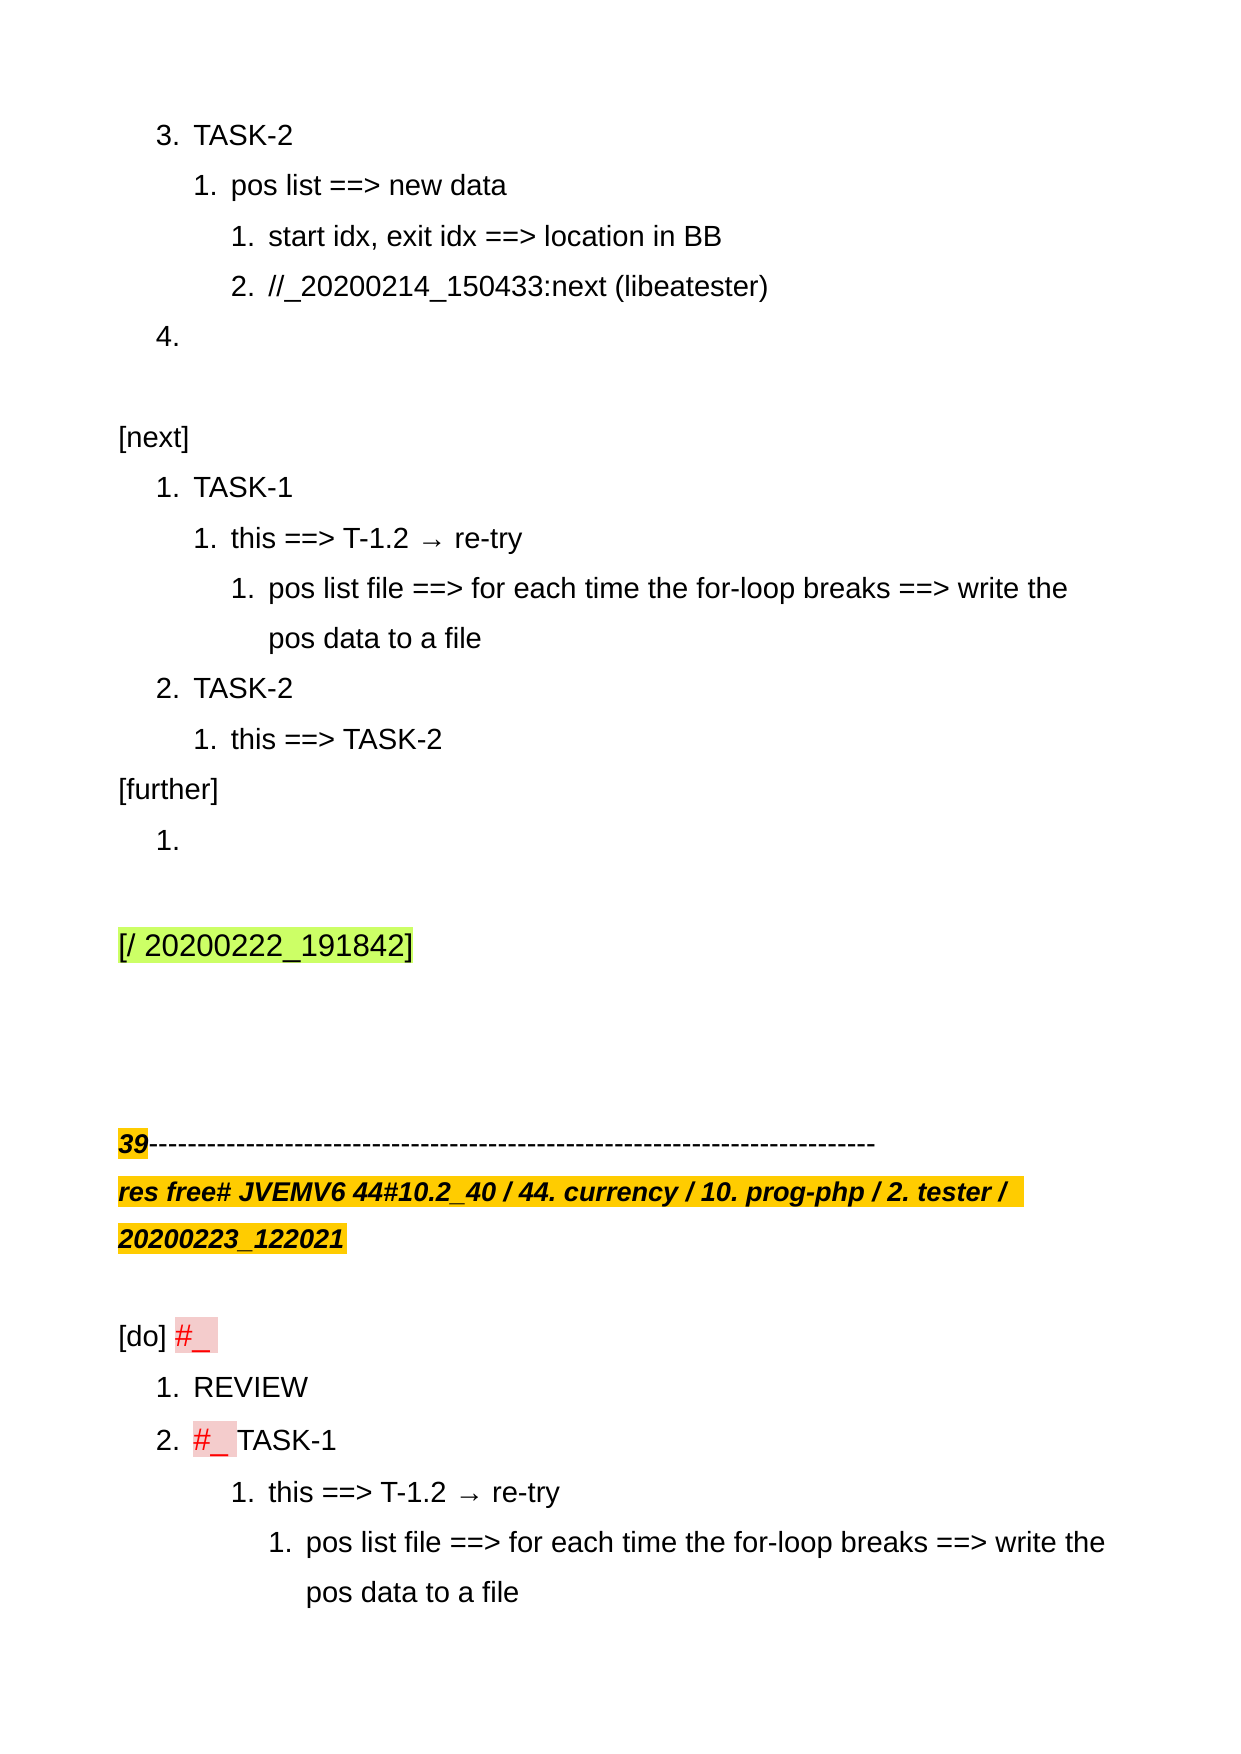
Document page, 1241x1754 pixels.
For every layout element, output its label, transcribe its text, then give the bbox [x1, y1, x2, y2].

list start idx, exit idx ==> location in BB [231, 219, 1122, 252]
list this ==> T-1.2 → re-try [231, 1475, 1122, 1508]
list pos list ==> new data [193, 168, 1122, 202]
text [do] #_ [118, 1317, 1122, 1353]
text [/ 20200222_191842] [118, 873, 1122, 963]
text [next] [118, 420, 1122, 453]
text res free# JVEMV6 44#10.2_40 / 44. currency / 10. prog-php / 2. tester / 20200223_122021 [118, 1176, 1122, 1254]
list REVIEW [156, 1371, 1122, 1404]
text [further] [118, 772, 1122, 806]
list this ==> T-1.2 → re-try [193, 521, 1122, 554]
list TASK-2 [156, 118, 1122, 152]
list pos list file ==> for each time the for-loop breaks ==> write the pos data to a file [231, 571, 1122, 655]
list this ==> TASK-2 [193, 722, 1122, 755]
list pos list file ==> for each time the for-loop breaks ==> write the pos data to a file [268, 1525, 1122, 1609]
list #_ TASK-1 [156, 1421, 1122, 1457]
list //_20200214_150433:next (libeatester) [231, 269, 1122, 303]
list TASK-1 [156, 470, 1122, 504]
list TASK-2 [156, 672, 1122, 705]
text 39--------------------------------------------------------------------------- [118, 1126, 1122, 1159]
